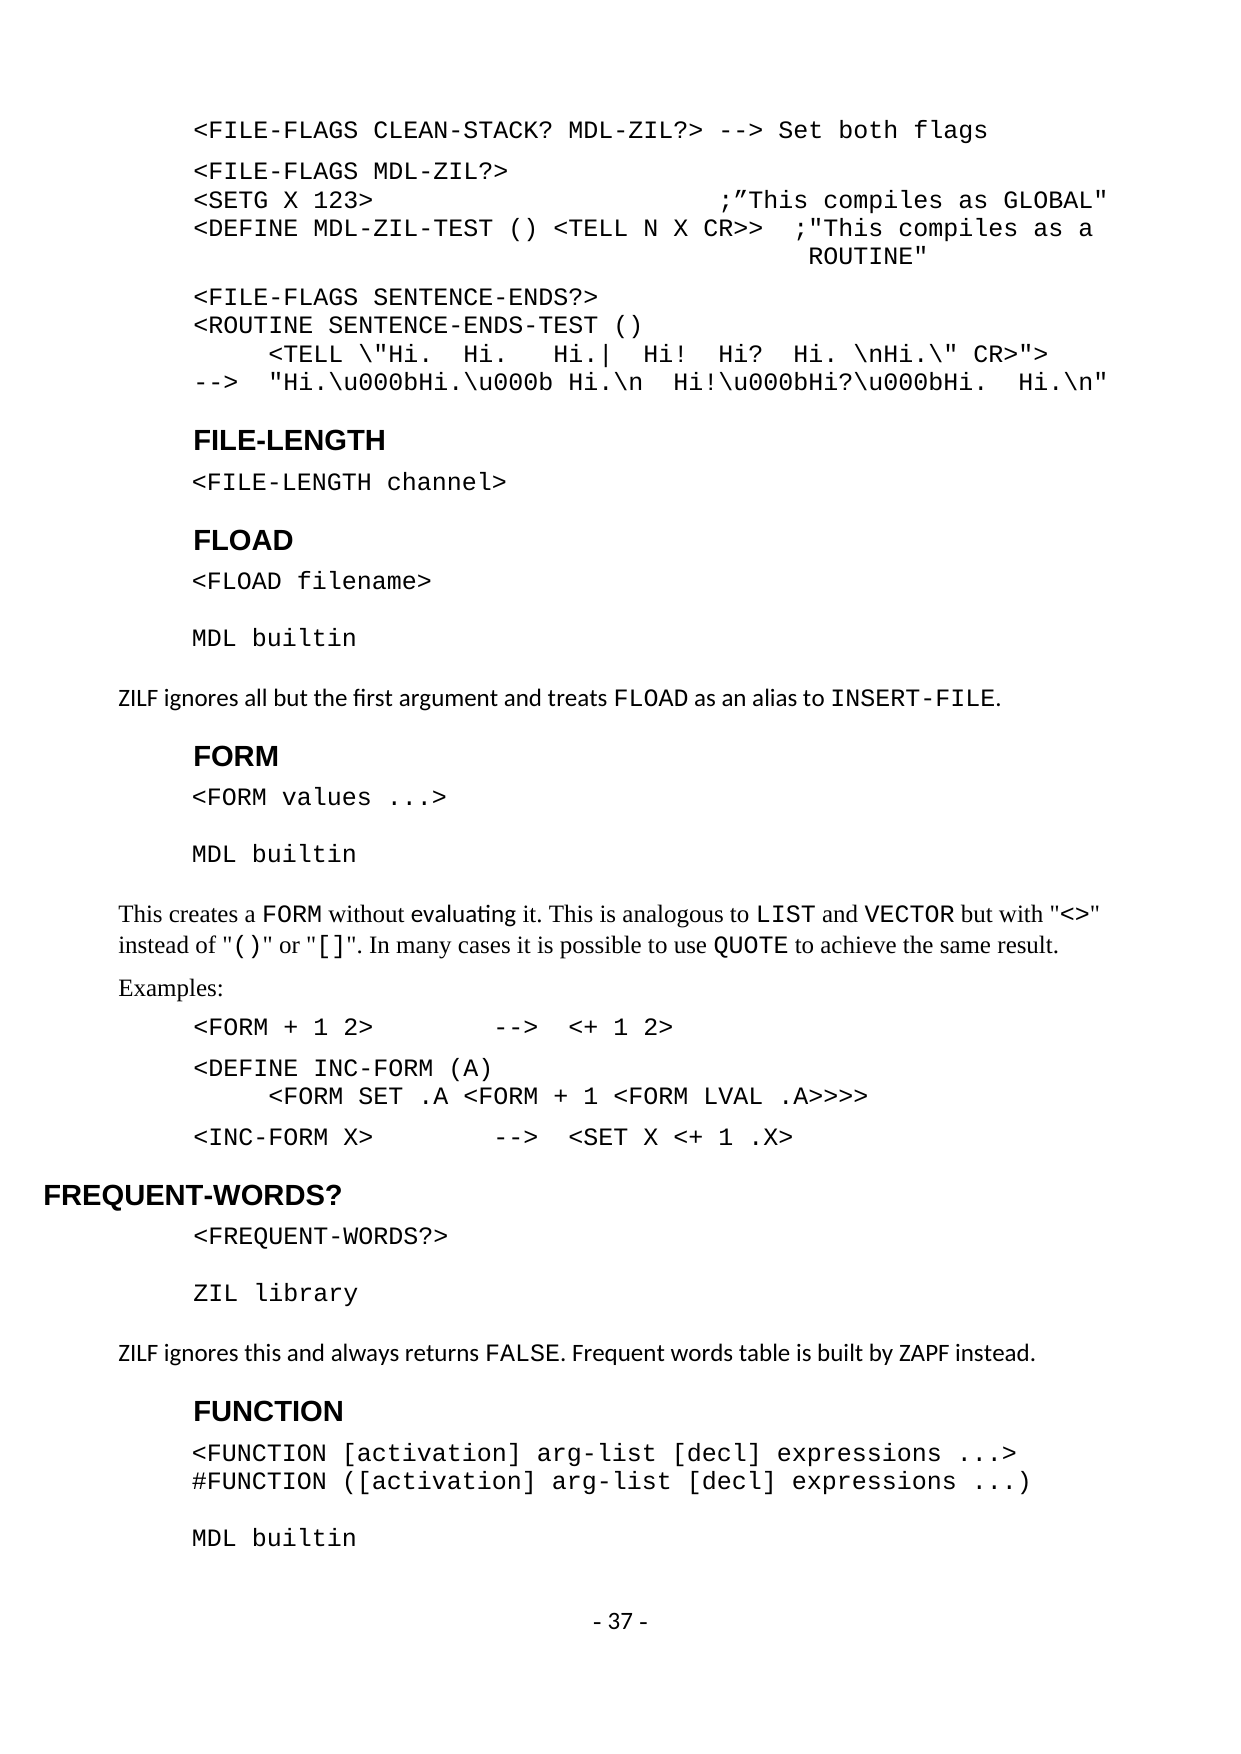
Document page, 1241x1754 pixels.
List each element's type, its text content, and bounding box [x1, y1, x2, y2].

text <FORM + 1 2> --> <+ 1 2> [118, 1014, 1122, 1043]
text Examples: [118, 973, 1122, 1002]
text <FORM values ...> [192, 785, 1122, 813]
text MDL builtin [192, 841, 1122, 870]
text <FILE-FLAGS SENTENCE-ENDS?> <ROUTINE SENTENCE-ENDS-TEST () <TELL \"Hi. Hi. Hi.| Hi! Hi? Hi. \nHi.\" CR>"> --> "Hi.\u000bHi.\u000b Hi.\n Hi!\u000bHi?\u000bHi. Hi.\n" [118, 285, 1122, 398]
text ZILF ignores all but the first argument and treats FLOAD as an alias to INSERT-FILE. [118, 682, 1122, 714]
text <FILE-FLAGS CLEAN-STACK? MDL-ZIL?> --> Set both flags [118, 118, 1122, 146]
text <FLOAD filename> [192, 568, 1122, 597]
text #FUNCTION ([activation] arg-list [decl] expressions ...) [192, 1469, 1122, 1497]
text <FUNCTION [activation] arg-list [decl] expressions ...> [192, 1440, 1122, 1469]
text <DEFINE INC-FORM (A) <FORM SET .A <FORM + 1 <FORM LVAL .A>>>> [118, 1055, 1122, 1112]
text MDL builtin [192, 625, 1122, 653]
subtitle FILE-LENGTH [118, 423, 1122, 457]
text <INC-FORM X> --> <SET X <+ 1 .X> [118, 1124, 1122, 1153]
subtitle FUNCTION [118, 1394, 1122, 1428]
text <FILE-LENGTH channel> [192, 469, 1122, 497]
subtitle FORM [118, 739, 1122, 772]
text ZILF ignores this and always returns FALSE. Frequent words table is built by ZAPF instead. [118, 1337, 1122, 1369]
subtitle FREQUENT-WORDS? [43, 1178, 1122, 1211]
list <FREQUENT-WORDS?> [118, 1224, 1122, 1252]
subtitle FLOAD [118, 522, 1122, 556]
text This creates a FORM without evaluating it. This is analogous to LIST and VECTOR but with "<>" instead of "()" or "[]". In many cases it is possible to use QUOTE to achieve the same result. [118, 898, 1122, 961]
text MDL builtin [192, 1525, 1122, 1554]
list ZIL library [118, 1281, 1122, 1309]
text <FILE-FLAGS MDL-ZIL?> <SETG X 123> ;”This compiles as GLOBAL" <DEFINE MDL-ZIL-TEST () <TELL N X CR>> ;"This compiles as a ROUTINE" [118, 159, 1122, 272]
